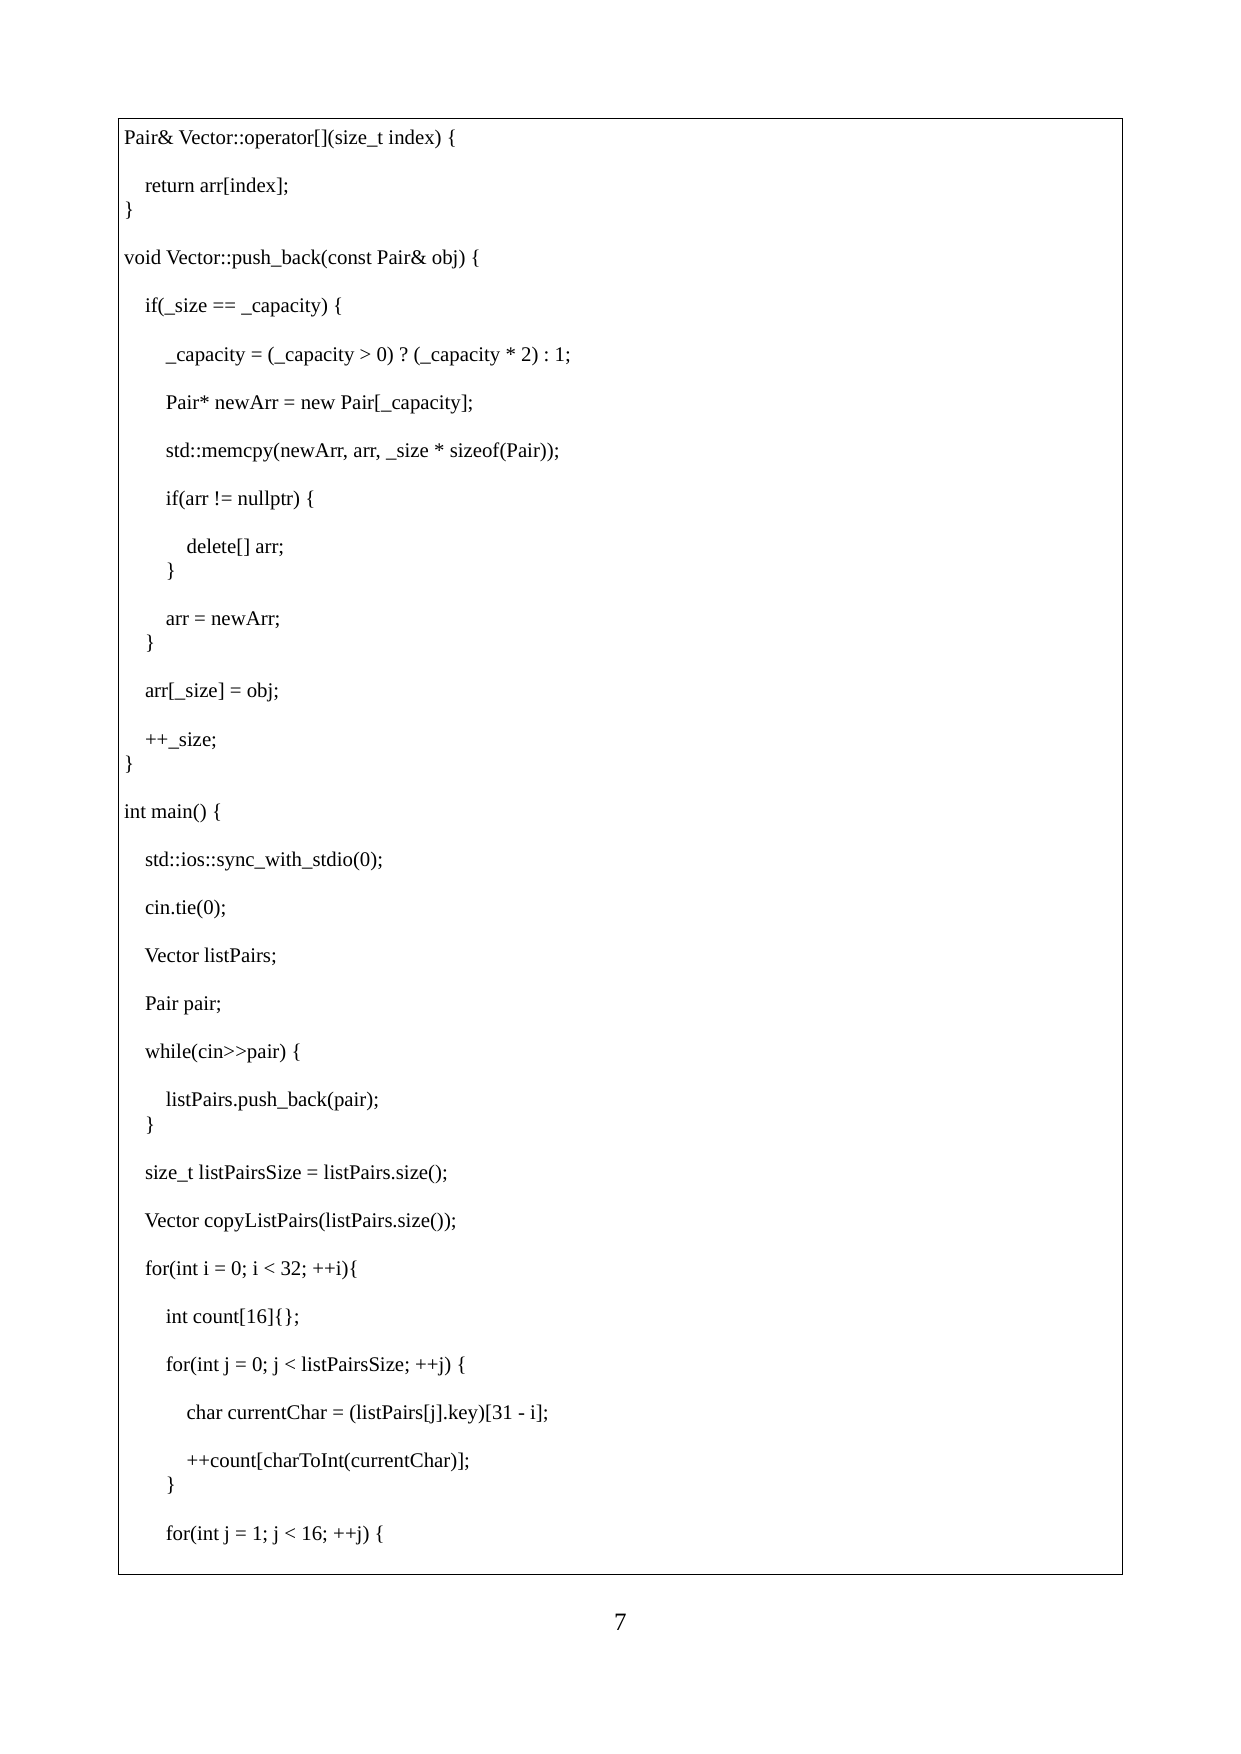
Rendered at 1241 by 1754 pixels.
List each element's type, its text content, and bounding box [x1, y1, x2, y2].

table_header Pair& Vector::operator[](size_t index) { return arr[index]; } void Vector::push_back(const Pair& obj) { if(_size == _capacity) { _capacity = (_capacity > 0) ? (_capacity * 2) : 1; Pair* newArr = new Pair[_capacity]; std::memcpy(newArr, arr, _size * sizeof(Pair)); if(arr != nullptr) { delete[] arr; } arr = newArr; } arr[_size] = obj; ++_size; } int main() { std::ios::sync_with_stdio(0); cin.tie(0); Vector listPairs; Pair pair; while(cin>>pair) { listPairs.push_back(pair); } size_t listPairsSize = listPairs.size(); Vector copyListPairs(listPairs.size()); for(int i = 0; i < 32; ++i){ int count[16]{}; for(int j = 0; j < listPairsSize; ++j) { char currentChar = (listPairs[j].key)[31 - i]; ++count[charToInt(currentChar)]; } for(int j = 1; j < 16; ++j) { [119, 119, 1122, 1574]
